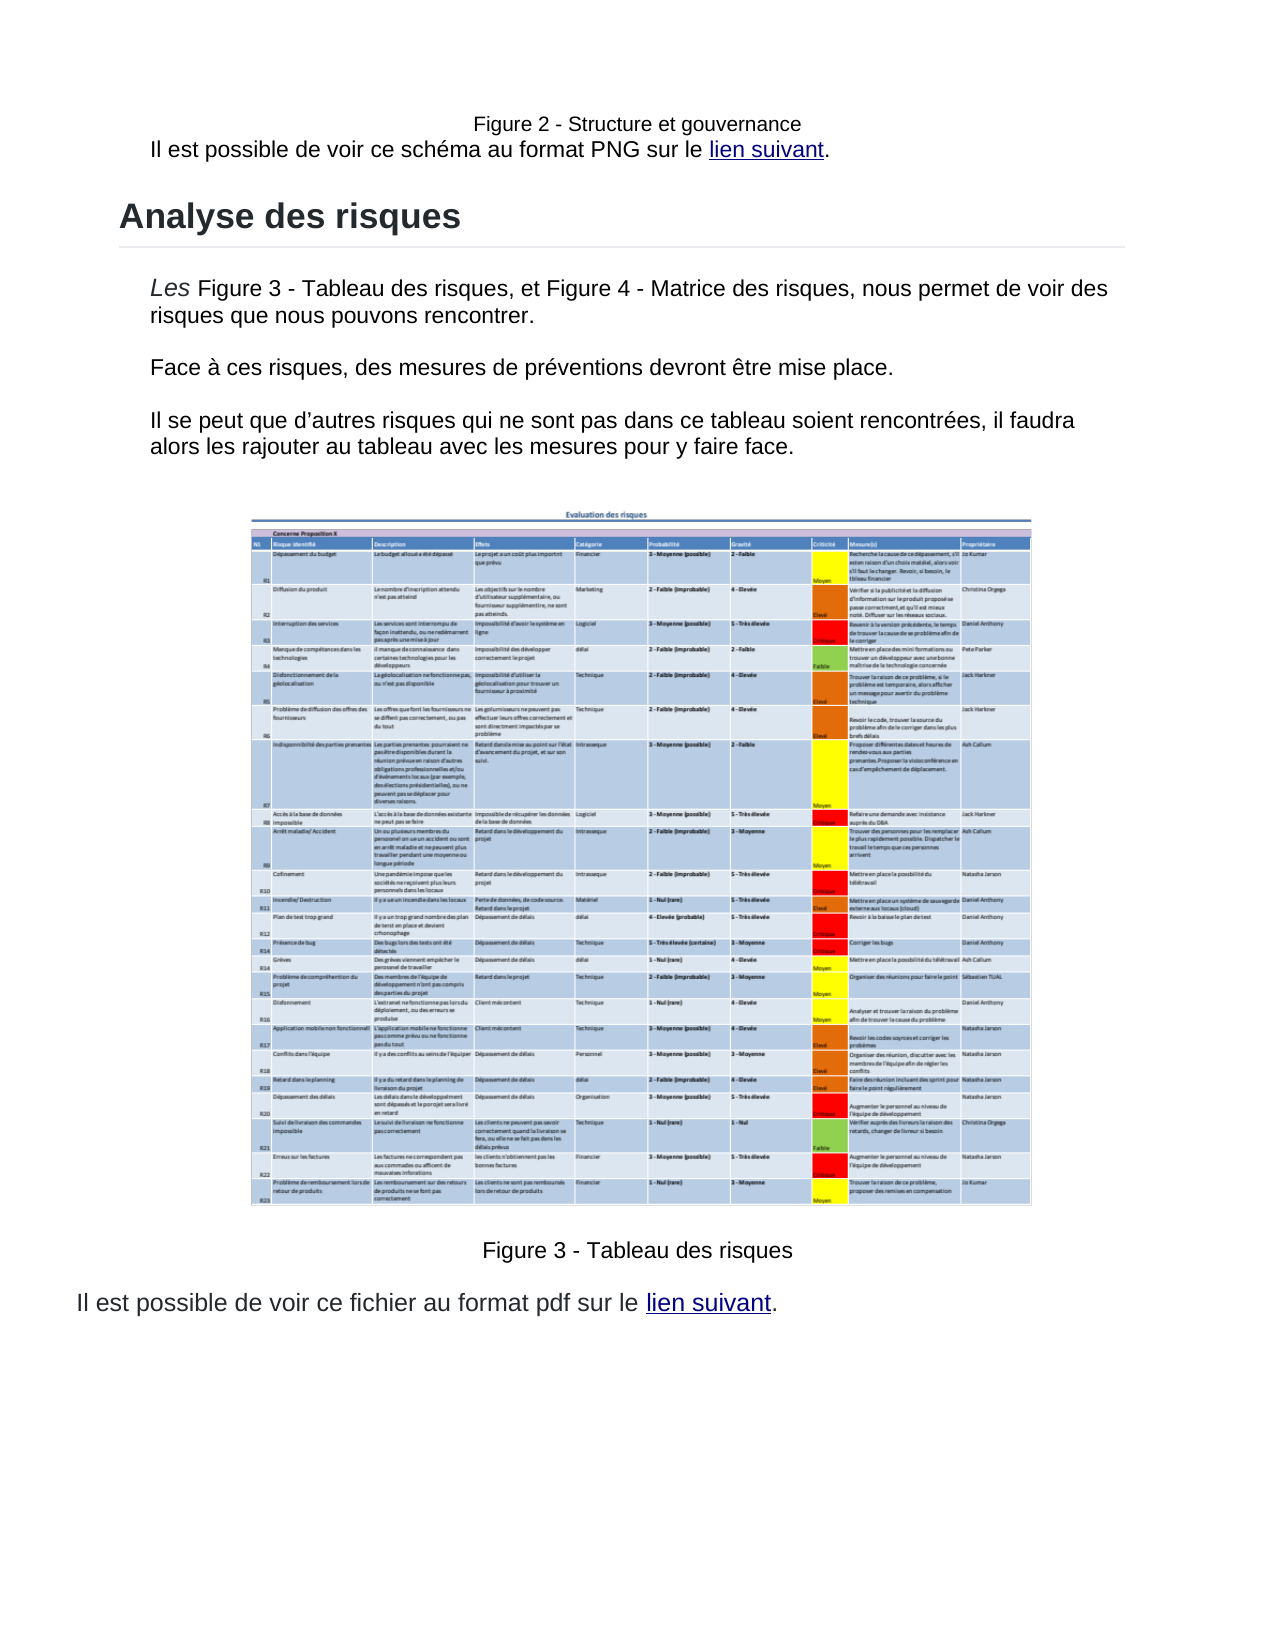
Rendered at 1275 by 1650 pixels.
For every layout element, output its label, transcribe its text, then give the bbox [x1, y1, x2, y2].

text Figure 3 - Tableau des risques [150, 1237, 1125, 1263]
text Figure 2 - Structure et gouvernance [150, 112, 1125, 136]
text Il se peut que d’autres risques qui ne sont pas dans ce tableau soient rencontrées, il faudra alors les rajouter au tableau avec les mesures pour y faire face. [150, 407, 1125, 460]
text Il est possible de voir ce schéma au format PNG sur le lien suivant. [150, 136, 1125, 162]
text Face à ces risques, des mesures de préventions devront être mise place. [150, 354, 1125, 381]
text Il est possible de voir ce fichier au format pdf sur le lien suivant. [76, 1288, 1125, 1317]
subtitle Analyse des risques [119, 195, 1125, 246]
text Les Figure 3 - Tableau des risques, et Figure 4 - Matrice des risques, nous permet de voir des risques que nous pouvons rencontrer. [150, 273, 1125, 328]
